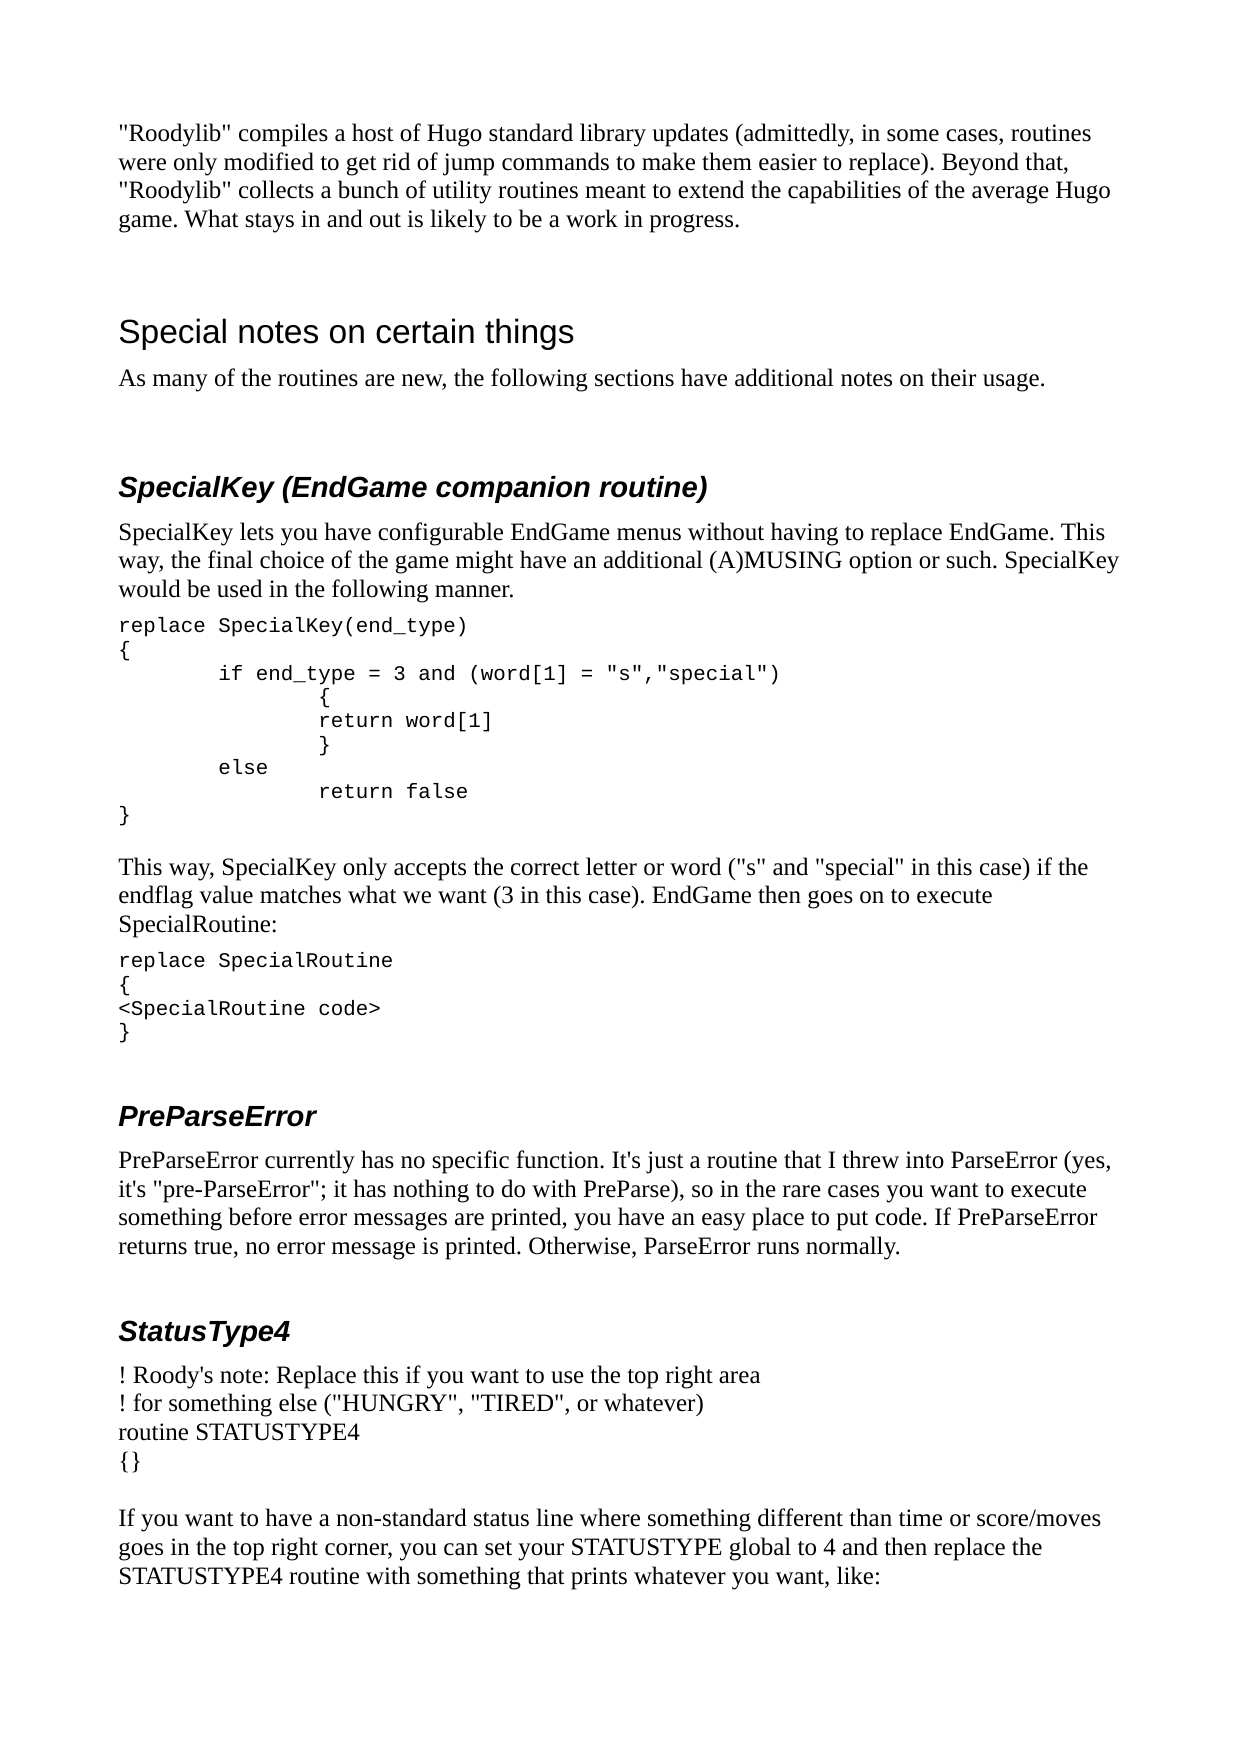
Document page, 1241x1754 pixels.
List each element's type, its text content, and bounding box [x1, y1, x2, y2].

text ! for something else ("HUNGRY", "TIRED", or whatever) [118, 1388, 1122, 1417]
subtitle Special notes on certain things [118, 312, 1122, 351]
text This way, SpecialKey only accepts the correct letter or word ("s" and "special" in this case) if the endflag value matches what we want (3 in this case). EndGame then goes on to execute SpecialRoutine: [118, 852, 1122, 938]
text PreParseError currently has no specific function. It's just a routine that I threw into ParseError (yes, it's "pre-ParseError"; it has nothing to do with PreParse), so in the rare cases you want to execute something before error messages are printed, you have an easy place to put code. If PreParseError returns true, no error message is printed. Otherwise, ParseError runs normally. [118, 1145, 1122, 1260]
subtitle PreParseError [118, 1099, 1122, 1132]
text replace SpecialKey(end_type) [118, 615, 1122, 639]
text <SpecialRoutine code> [118, 998, 1122, 1021]
text If you want to have a non-standard status line where something different than time or score/moves goes in the top right corner, you can set your STATUSTYPE global to 4 and then replace the STATUSTYPE4 routine with something that prints whatever you want, like: [118, 1503, 1122, 1590]
text } [118, 733, 1122, 757]
text return word[1] [118, 710, 1122, 733]
text { [118, 639, 1122, 663]
text { [118, 974, 1122, 998]
subtitle SpecialKey (EndGame companion routine) [118, 471, 1122, 504]
subtitle StatusType4 [118, 1314, 1122, 1347]
text } [118, 804, 1122, 828]
text else [118, 757, 1122, 781]
text ! Roody's note: Replace this if you want to use the top right area [118, 1360, 1122, 1388]
text {} [118, 1446, 1122, 1475]
text replace SpecialRoutine [118, 951, 1122, 974]
text SpecialKey lets you have configurable EndGame menus without having to replace EndGame. This way, the final choice of the game might have an additional (A)MUSING option or such. SpecialKey would be used in the following manner. [118, 517, 1122, 603]
text { [118, 686, 1122, 710]
text if end_type = 3 and (word[1] = "s","special") [118, 663, 1122, 686]
text routine STATUSTYPE4 [118, 1417, 1122, 1446]
text return false [118, 781, 1122, 804]
text } [118, 1021, 1122, 1045]
text As many of the routines are new, the following sections have additional notes on their usage. [118, 363, 1122, 392]
text "Roodylib" compiles a host of Hugo standard library updates (admittedly, in some cases, routines were only modified to get rid of jump commands to make them easier to replace). Beyond that, "Roodylib" collects a bunch of utility routines meant to extend the capabilities of the average Hugo game. What stays in and out is likely to be a work in progress. [118, 118, 1122, 233]
